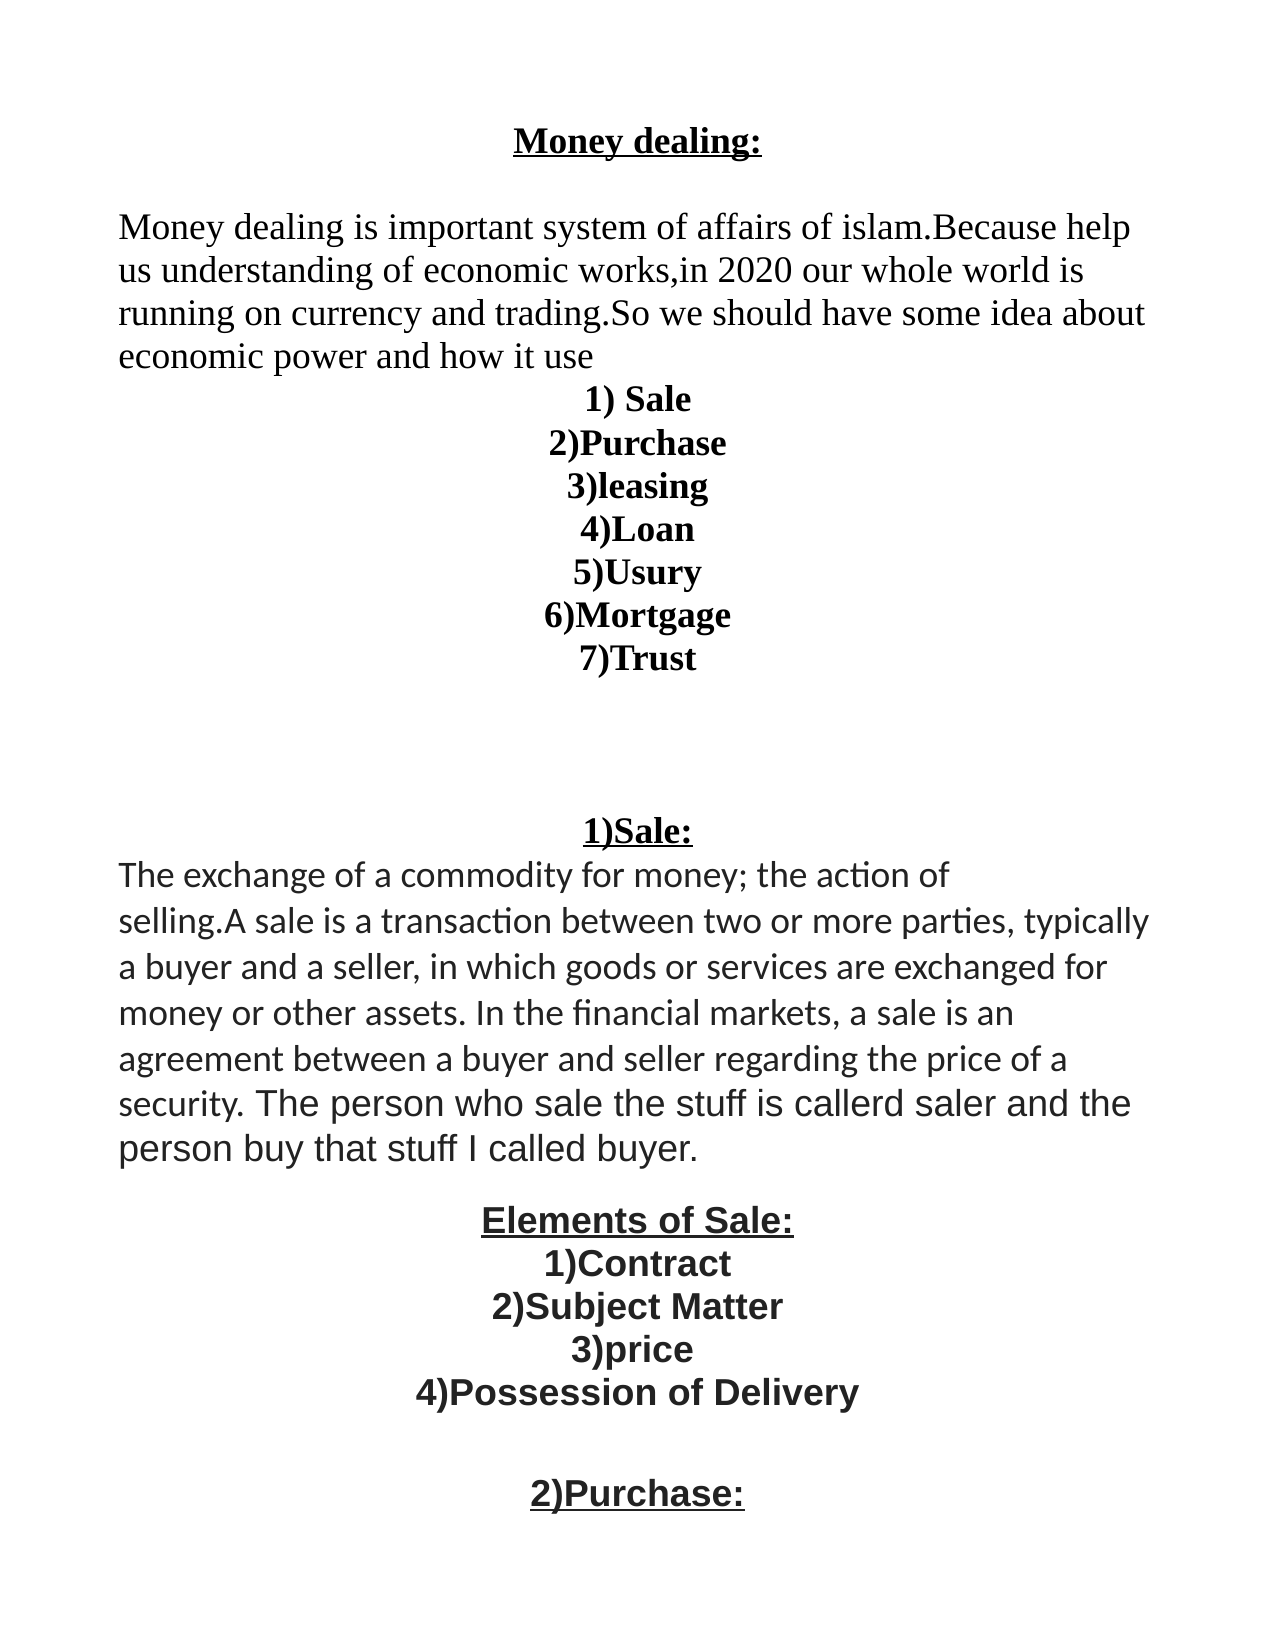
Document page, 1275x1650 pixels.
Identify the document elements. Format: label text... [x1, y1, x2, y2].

text Money dealing: [118, 118, 1157, 161]
text 1)Sale: [118, 808, 1157, 851]
text 4)Loan [118, 506, 1157, 549]
text 2)Purchase [118, 420, 1157, 463]
text Elements of Sale: [118, 1198, 1157, 1241]
text 1)Contract [118, 1241, 1157, 1284]
text 7)Trust [118, 636, 1157, 679]
text 4)Possession of Delivery [118, 1371, 1157, 1414]
text 5)Usury [118, 549, 1157, 592]
text 6)Mortgage [118, 592, 1157, 636]
text Money dealing is important system of affairs of islam.Because help us understanding of economic works,in 2020 our whole world is running on currency and trading.So we should have some idea about economic power and how it use [118, 204, 1157, 377]
text The exchange of a commodity for money; the action of selling.A sale is a transaction between two or more parties, typically a buyer and a seller, in which goods or services are exchanged for money or other assets. In the financial markets, a sale is an agreement between a buyer and seller regarding the price of a security. The person who sale the stuff is callerd saler and the person buy that stuff I called buyer. [118, 851, 1157, 1169]
text 3)leasing [118, 463, 1157, 506]
text 2)Subject Matter [118, 1284, 1157, 1327]
text 1) Sale [118, 377, 1157, 420]
text 3)price [118, 1327, 1157, 1371]
text 2)Purchase: [118, 1471, 1157, 1514]
